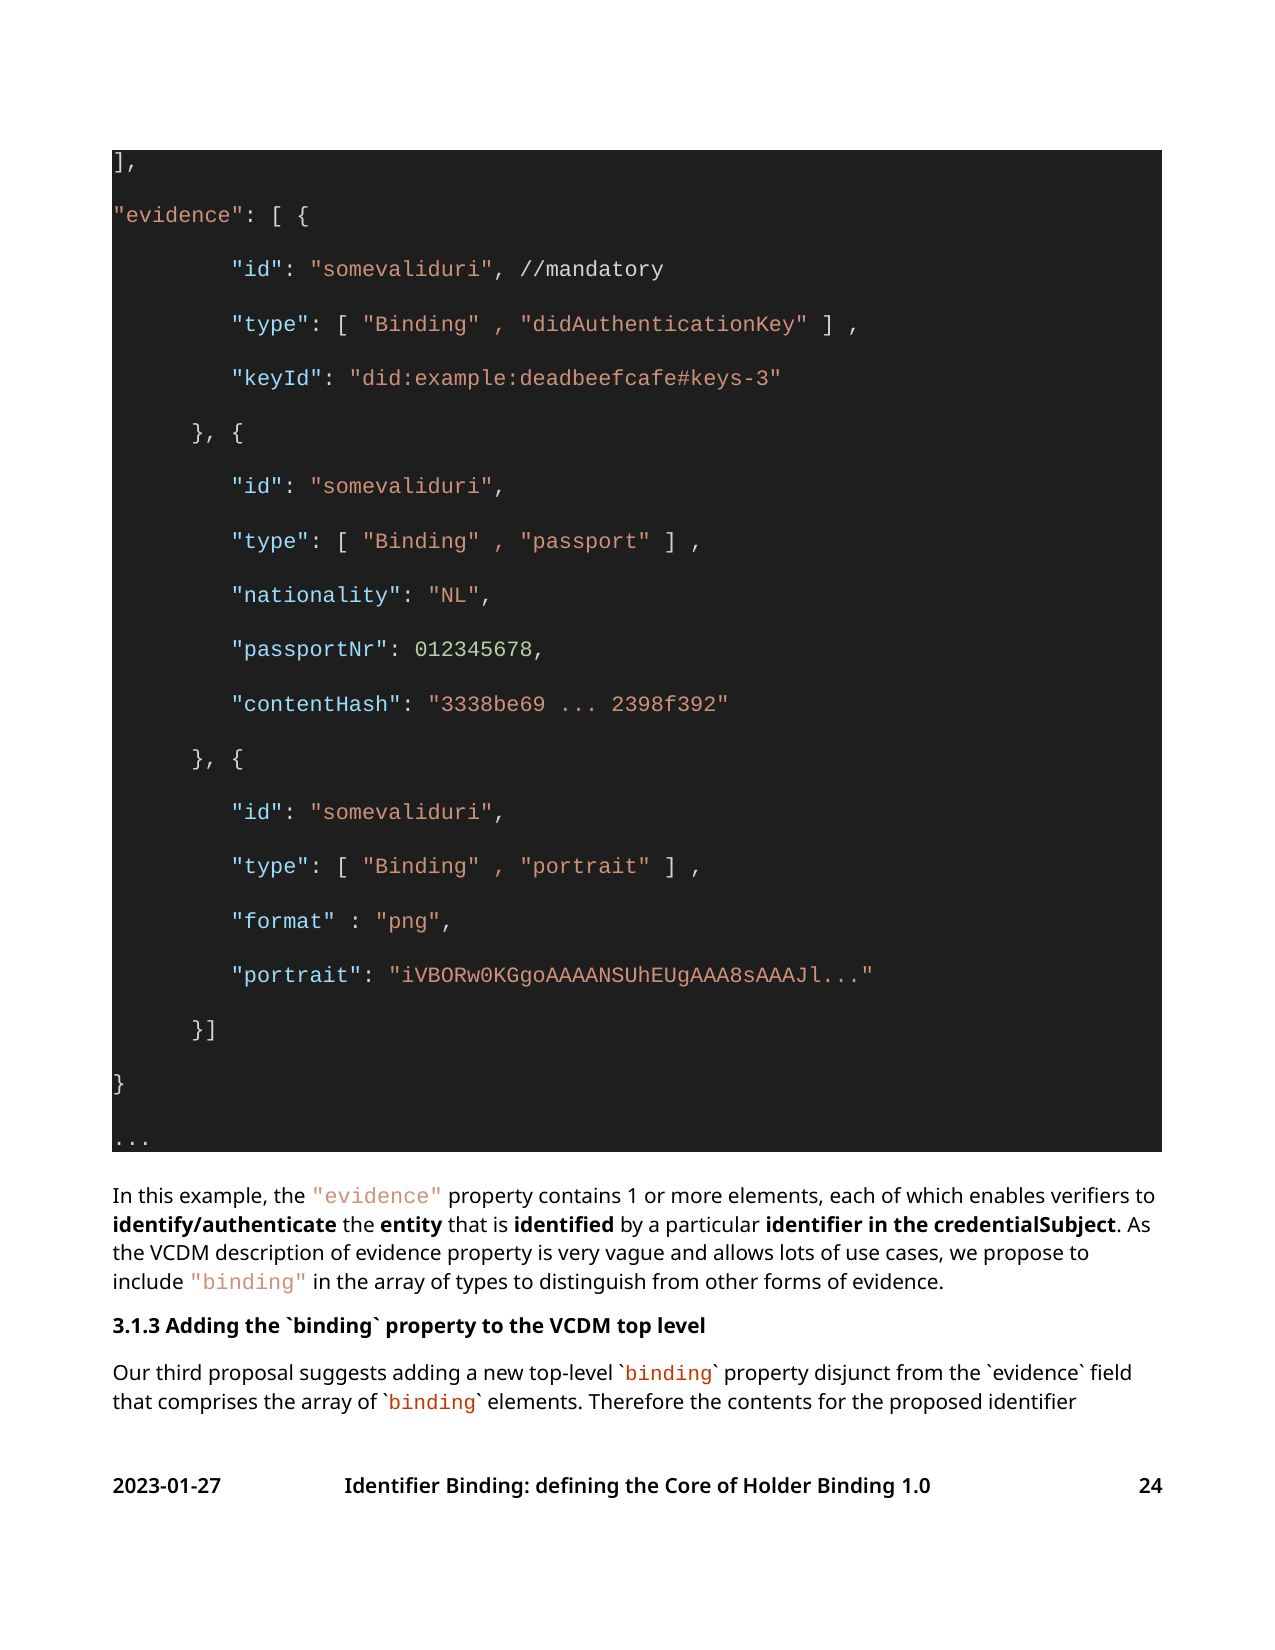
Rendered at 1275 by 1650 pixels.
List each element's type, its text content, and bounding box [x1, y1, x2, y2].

text "type": [ "Binding" , "passport" ] , [112, 530, 1162, 555]
text "id": "somevaliduri", [112, 801, 1162, 826]
text In this example, the "evidence" property contains 1 or more elements, each of which enables verifiers to identify/authenticate the entity that is identified by a particular identifier in the credentialSubject. As the VCDM description of evidence property is very vague and allows lots of use cases, we propose to include "binding" in the array of types to distinguish from other forms of evidence. [112, 1181, 1162, 1296]
text "evidence": [ { [112, 204, 1162, 229]
text "portrait": "iVBORw0KGgoAAAANSUhEUgAAA8sAAAJl..." [112, 964, 1162, 989]
text }] [112, 1018, 1162, 1043]
text }, { [112, 421, 1162, 446]
text }, { [112, 747, 1162, 772]
text ... [112, 1127, 1162, 1152]
text "keyId": "did:example:deadbeefcafe#keys-3" [112, 367, 1162, 392]
text Our third proposal suggests adding a new top-level `binding` property disjunct from the `evidence` field that comprises the array of `binding` elements. Therefore the contents for the proposed identifier [112, 1358, 1162, 1415]
text "contentHash": "3338be69 ... 2398f392" [112, 693, 1162, 717]
text "type": [ "Binding" , "didAuthenticationKey" ] , [112, 313, 1162, 338]
text "nationality": "NL", [112, 584, 1162, 609]
text } [112, 1073, 1162, 1097]
text "passportNr": 012345678, [112, 638, 1162, 663]
text ], [112, 150, 1162, 175]
subtitle 3.1.3 Adding the `binding` property to the VCDM top level [112, 1311, 1162, 1339]
text "id": "somevaliduri", [112, 476, 1162, 500]
text "type": [ "Binding" , "portrait" ] , [112, 856, 1162, 880]
text "format" : "png", [112, 910, 1162, 934]
text "id": "somevaliduri", //mandatory [112, 258, 1162, 283]
